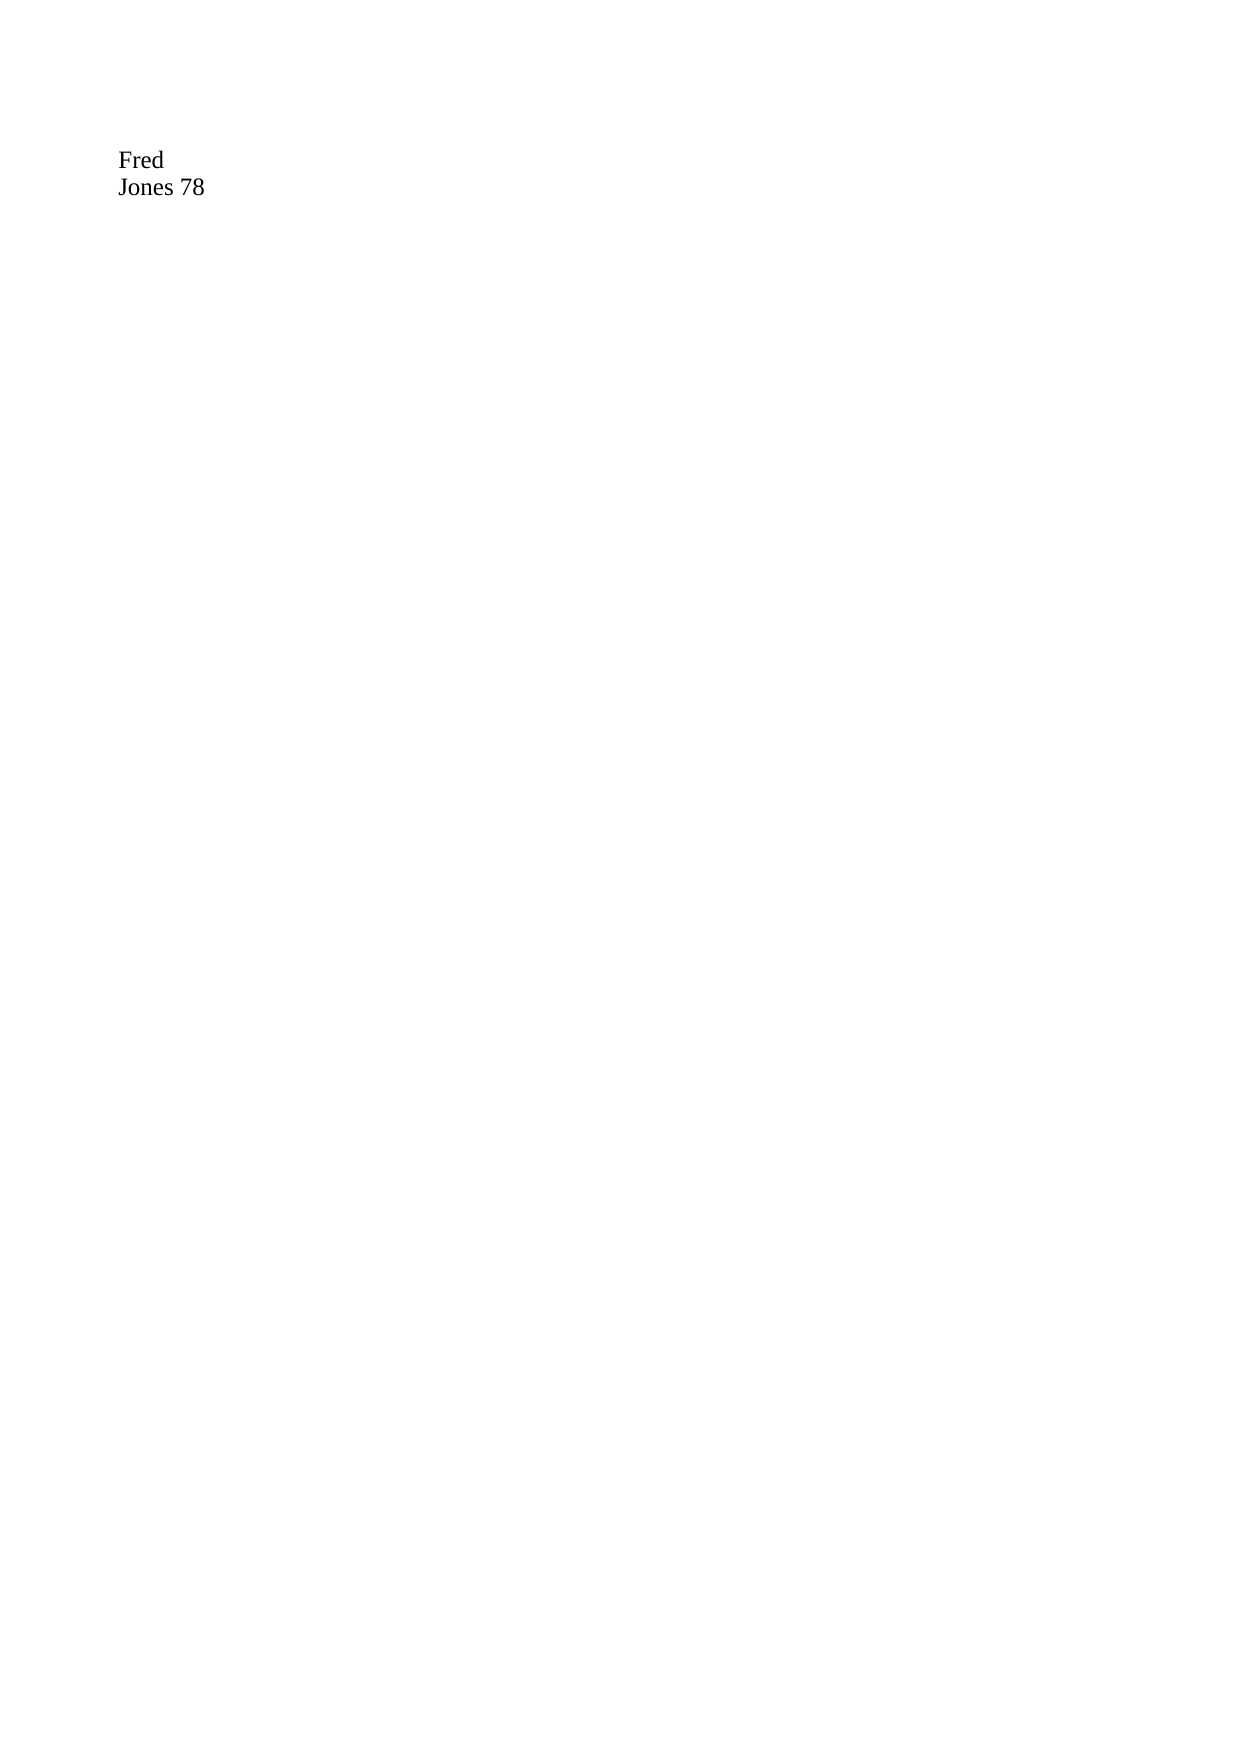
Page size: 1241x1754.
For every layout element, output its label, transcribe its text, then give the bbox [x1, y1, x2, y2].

text Fred [118, 146, 1122, 173]
text Jones 78 [118, 173, 1122, 201]
